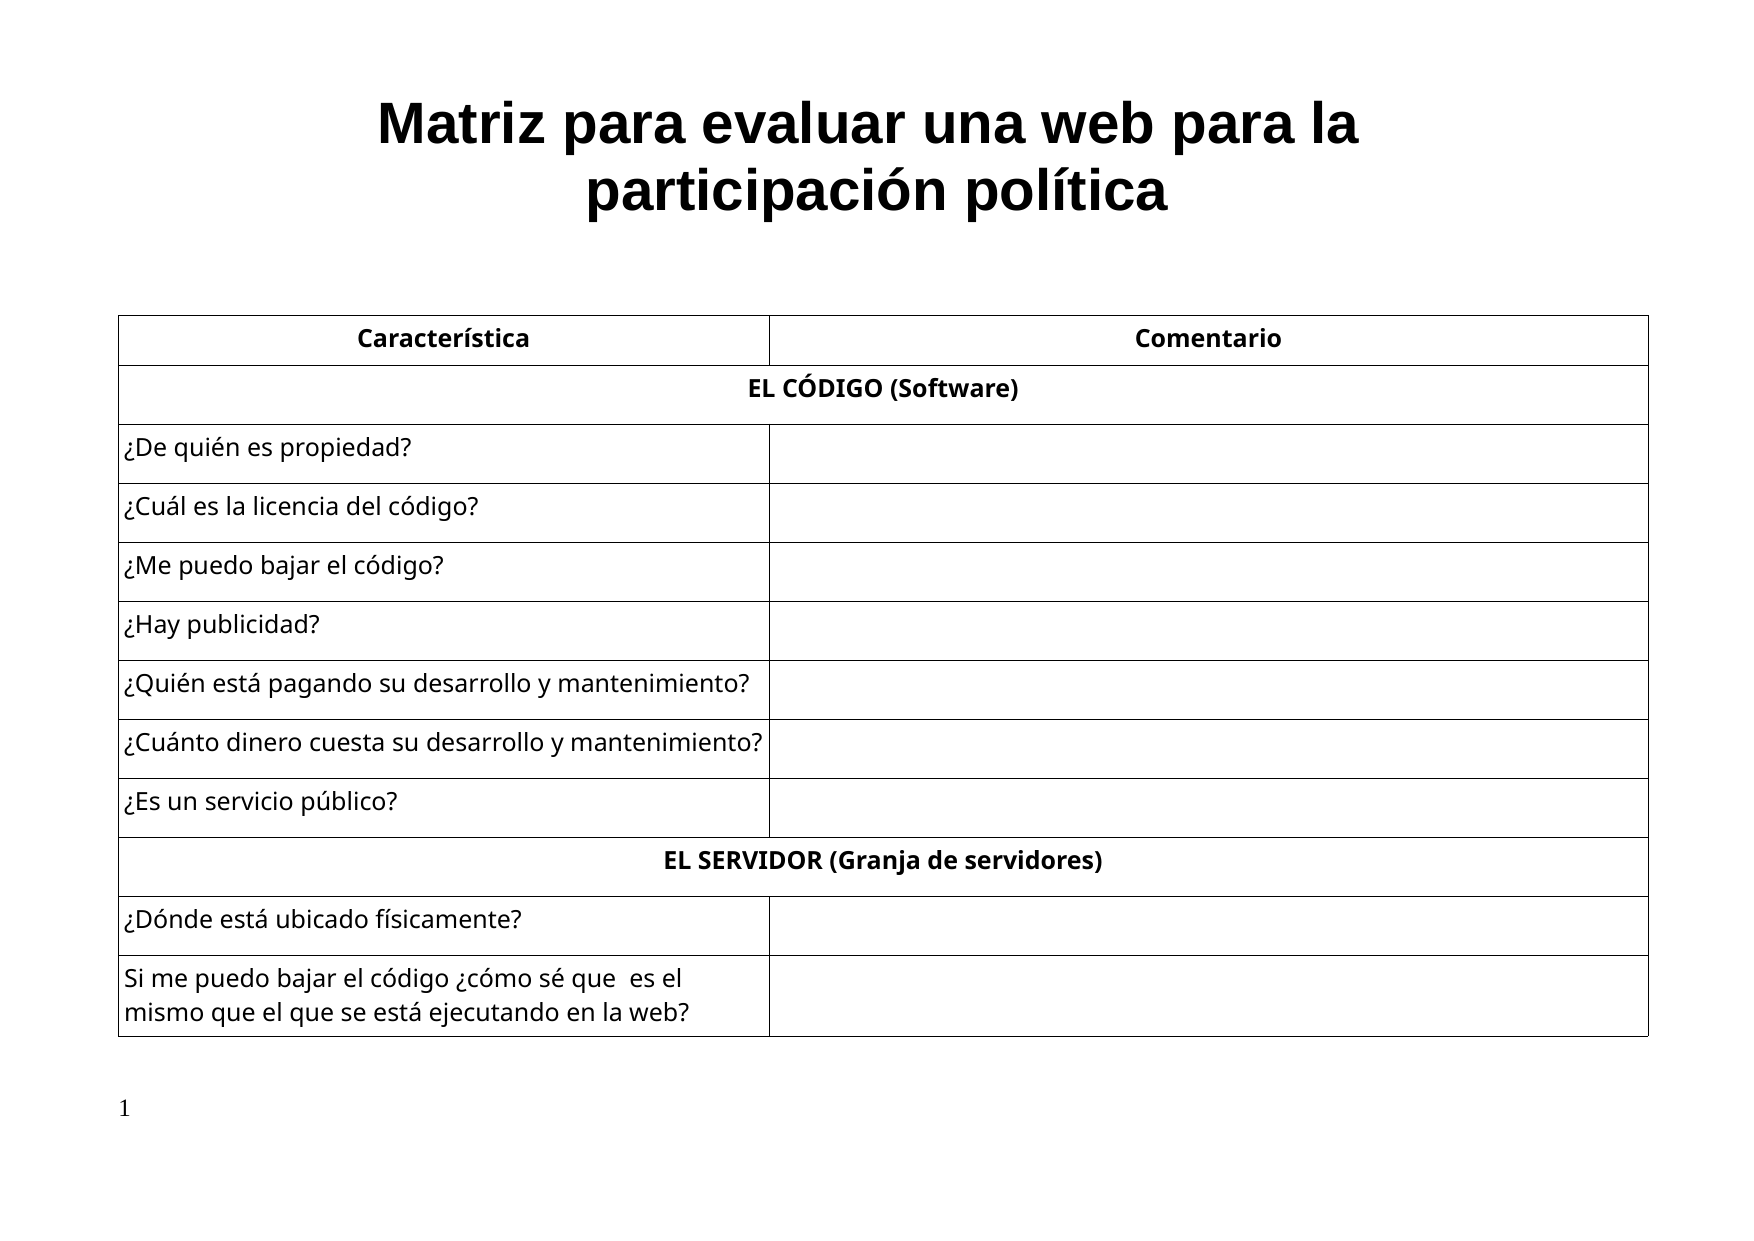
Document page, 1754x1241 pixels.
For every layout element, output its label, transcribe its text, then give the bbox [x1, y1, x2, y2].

table_cell [770, 956, 1648, 1036]
table_cell [770, 602, 1648, 660]
table_cell EL CÓDIGO (Software) [119, 366, 1648, 423]
table_cell ¿Cuál es la licencia del código? [119, 484, 769, 542]
table_header Comentario [770, 316, 1648, 364]
table_cell [770, 484, 1648, 542]
table_cell ¿Hay publicidad? [119, 602, 769, 660]
table_cell ¿Cuánto dinero cuesta su desarrollo y mantenimiento? [119, 720, 769, 778]
title Matriz para evaluar una web para la participación política [118, 89, 1636, 223]
table_cell ¿De quién es propiedad? [119, 425, 769, 483]
table_cell ¿Quién está pagando su desarrollo y mantenimiento? [119, 661, 769, 719]
table_header Característica [119, 316, 769, 364]
table_cell [770, 425, 1648, 483]
table_cell ¿Dónde está ubicado físicamente? [119, 897, 769, 955]
table_cell EL SERVIDOR (Granja de servidores) [119, 838, 1648, 896]
table_cell Si me puedo bajar el código ¿cómo sé que es el mismo que el que se está ejecutando en la web? [119, 956, 769, 1036]
table_cell [770, 897, 1648, 955]
table_cell [770, 720, 1648, 778]
table_cell ¿Me puedo bajar el código? [119, 543, 769, 601]
table_cell [770, 779, 1648, 837]
table_cell [770, 543, 1648, 601]
table_cell ¿Es un servicio público? [119, 779, 769, 837]
table_cell [770, 661, 1648, 719]
